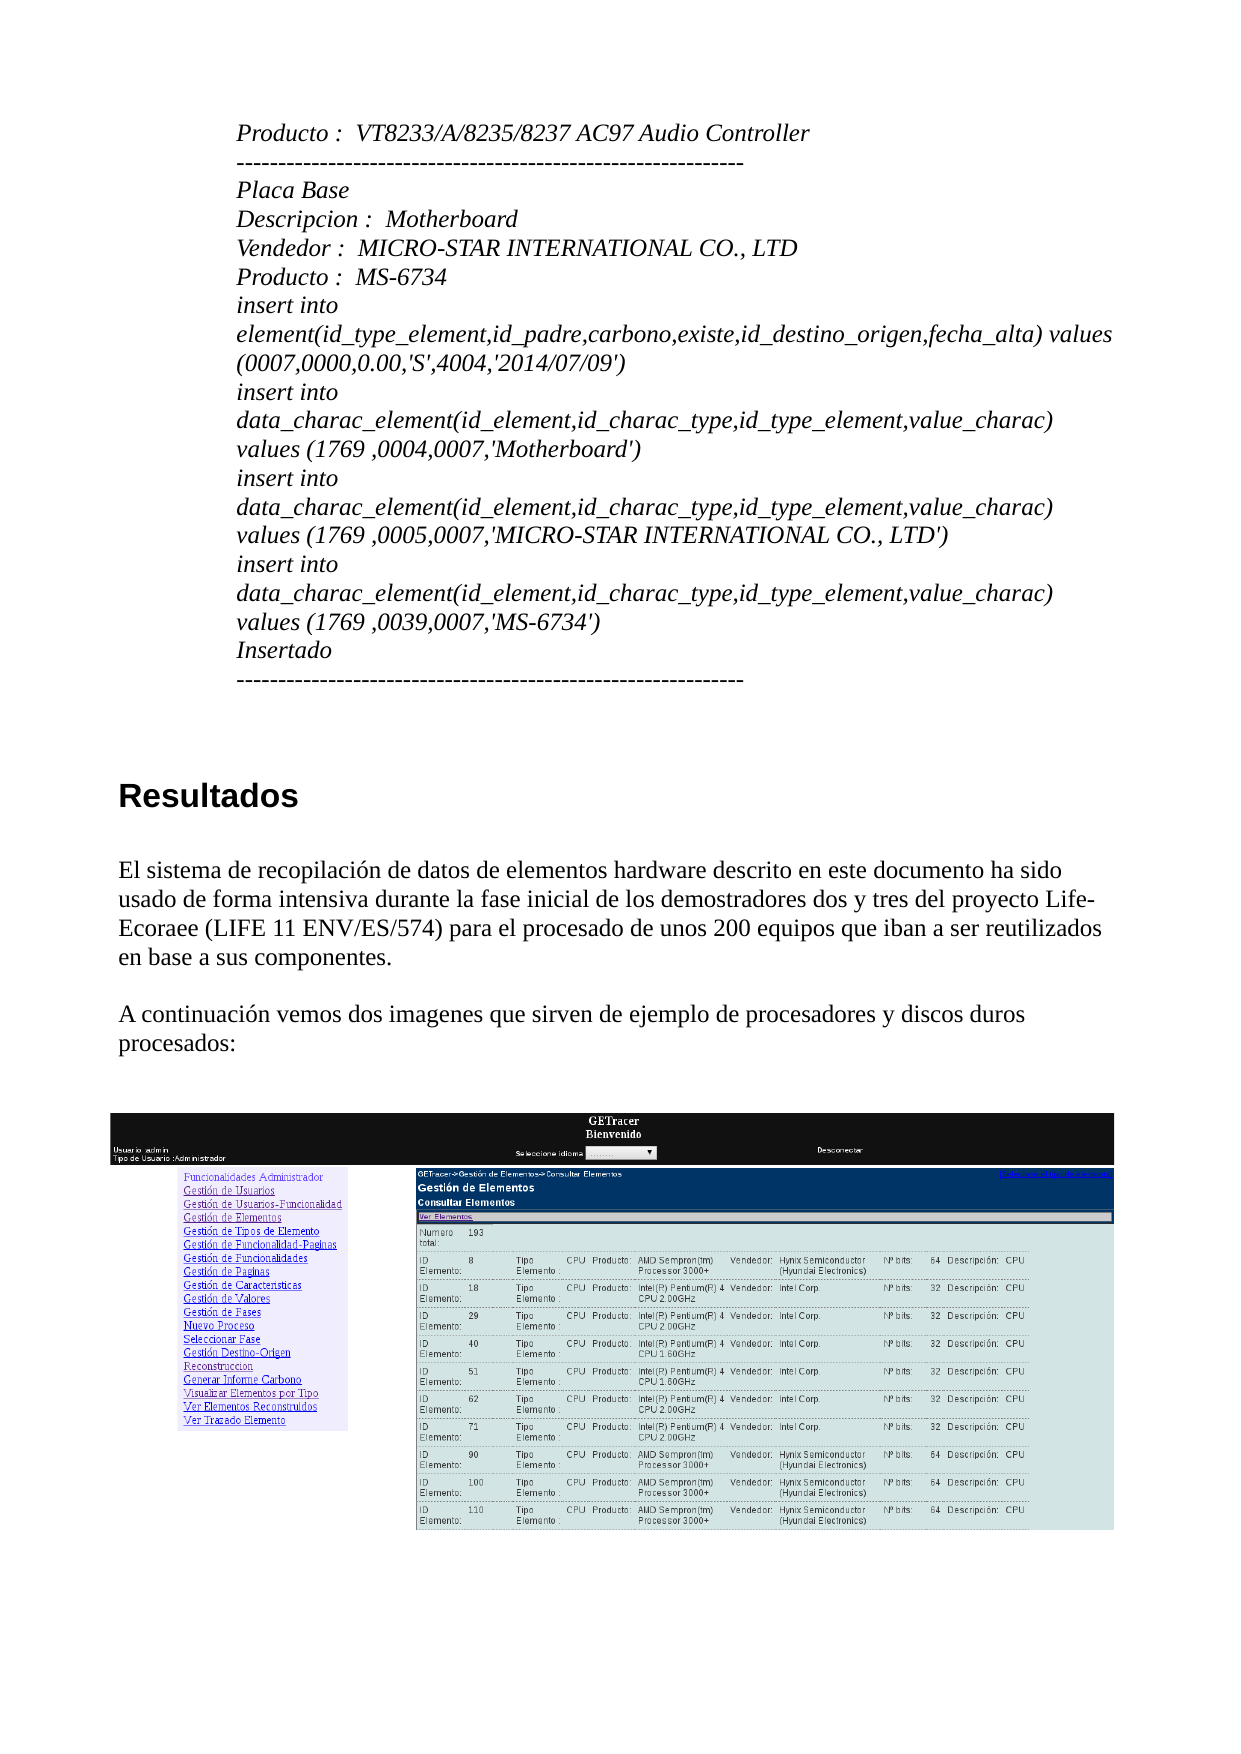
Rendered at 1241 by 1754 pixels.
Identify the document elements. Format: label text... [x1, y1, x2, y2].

text A continuación vemos dos imagenes que sirven de ejemplo de procesadores y discos duros procesados: [118, 999, 1122, 1057]
text insert into data_charac_element(id_element,id_charac_type,id_type_element,value_charac) values (1769 ,0005,0007,'MICRO-STAR INTERNATIONAL CO., LTD') [236, 463, 1122, 549]
text ------------------------------------------------------------- [236, 147, 1122, 176]
text Producto : VT8233/A/8235/8237 AC97 Audio Controller [236, 118, 1122, 147]
text Descripcion : Motherboard [236, 204, 1122, 233]
text ------------------------------------------------------------- [236, 664, 1122, 693]
text Vendedor : MICRO-STAR INTERNATIONAL CO., LTD [236, 233, 1122, 262]
text insert into data_charac_element(id_element,id_charac_type,id_type_element,value_charac) values (1769 ,0004,0007,'Motherboard') [236, 377, 1122, 463]
text insert into element(id_type_element,id_padre,carbono,existe,id_destino_origen,fecha_alta) values (0007,0000,0.00,'S',4004,'2014/07/09') [236, 291, 1122, 377]
subtitle Resultados [118, 776, 1122, 814]
text Insertado [236, 636, 1122, 664]
text El sistema de recopilación de datos de elementos hardware descrito en este documento ha sido usado de forma intensiva durante la fase inicial de los demostradores dos y tres del proyecto Life-Ecoraee (LIFE 11 ENV/ES/574) para el procesado de unos 200 equipos que iban a ser reutilizados en base a sus componentes. [118, 856, 1122, 971]
text Placa Base [236, 176, 1122, 204]
picture [110, 1112, 1115, 1530]
text Producto : MS-6734 [236, 262, 1122, 291]
text insert into data_charac_element(id_element,id_charac_type,id_type_element,value_charac) values (1769 ,0039,0007,'MS-6734') [236, 549, 1122, 636]
